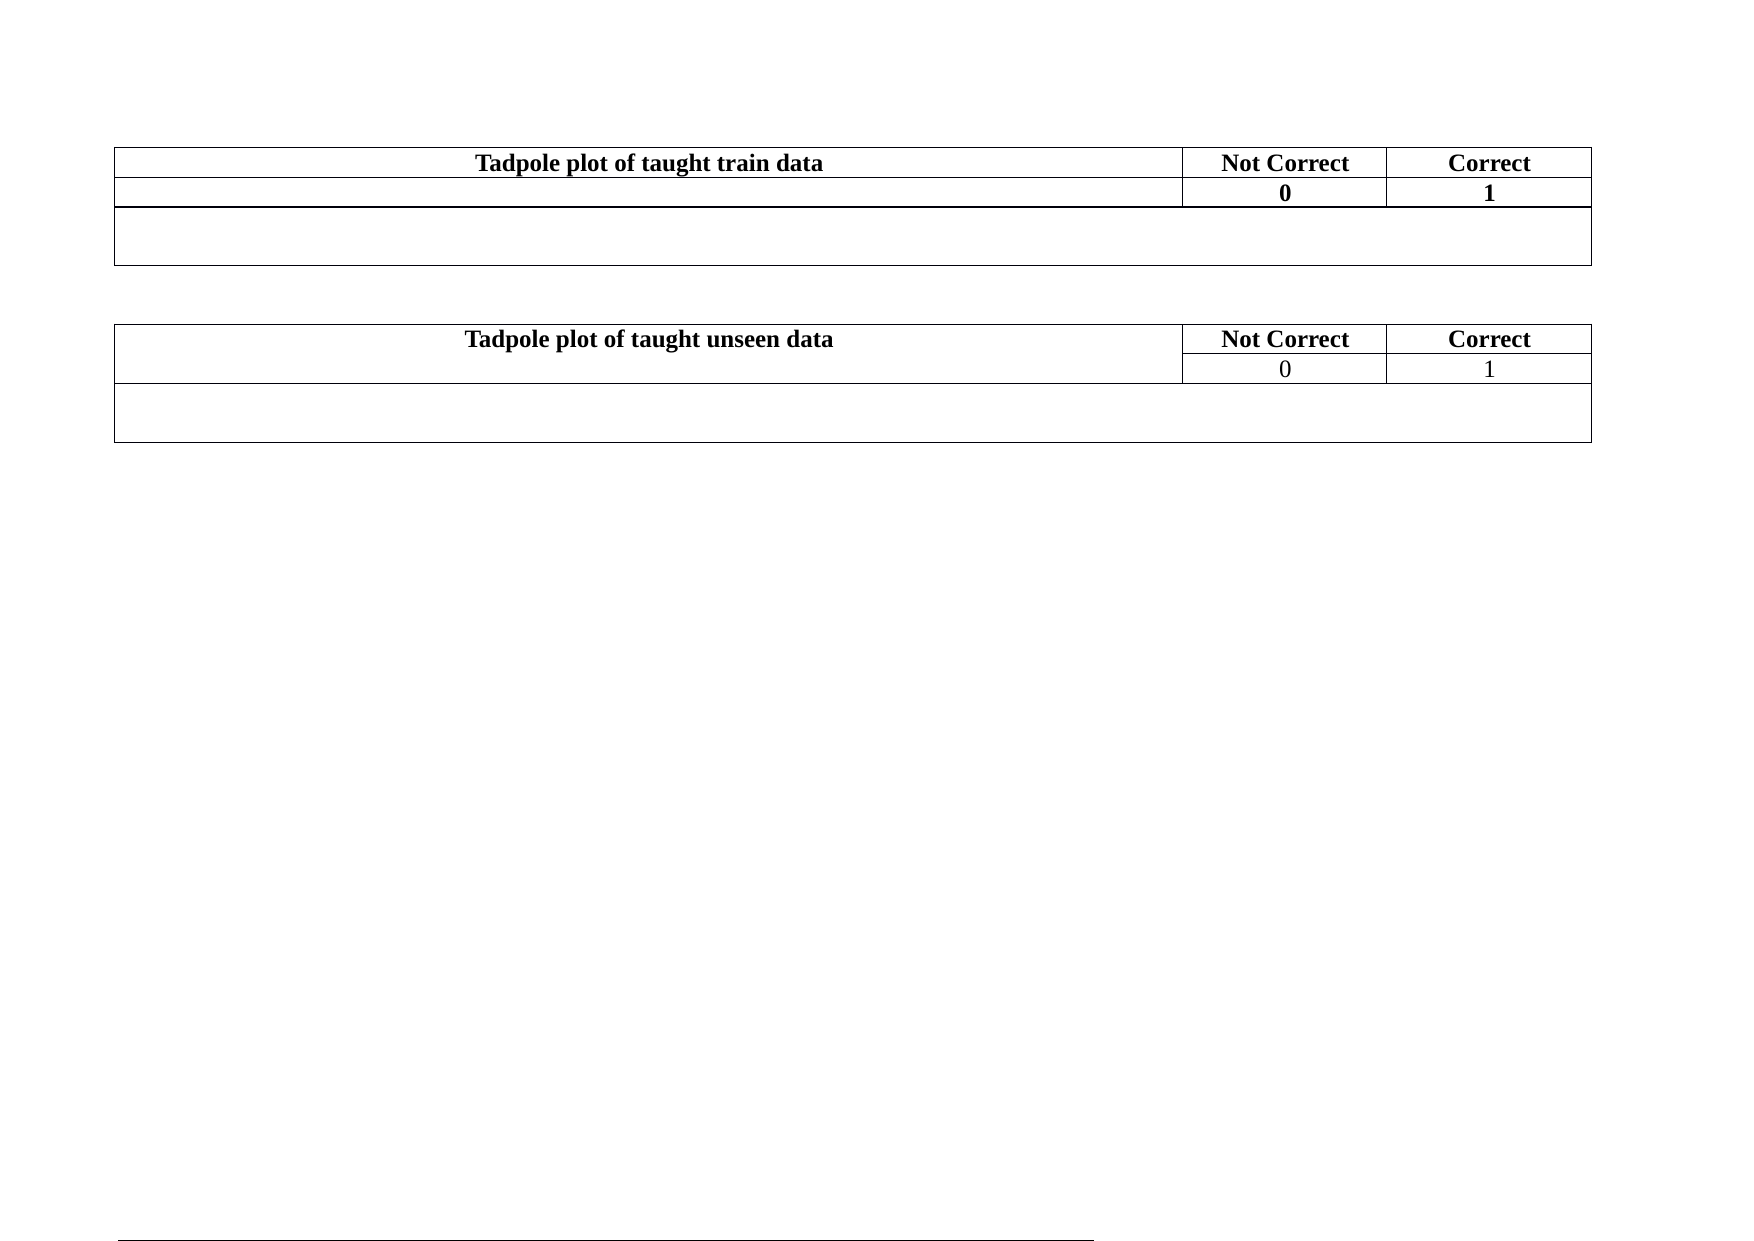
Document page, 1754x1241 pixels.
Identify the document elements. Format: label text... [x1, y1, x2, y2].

table_header Tadpole plot of taught unseen data [115, 325, 1182, 383]
table_cell [115, 208, 1591, 265]
table_header Not Correct [1183, 325, 1386, 353]
table_header Correct [1387, 325, 1591, 353]
table_header Correct [1387, 148, 1591, 177]
table_cell [115, 384, 1591, 442]
table_cell 0 [1183, 178, 1386, 206]
table_cell 0 [1183, 354, 1386, 383]
table_header Tadpole plot of taught train data [115, 148, 1182, 177]
table_cell 1 [1387, 178, 1591, 206]
table_header Not Correct [1183, 148, 1386, 177]
table_cell [115, 178, 1182, 206]
table_cell 1 [1387, 354, 1591, 383]
